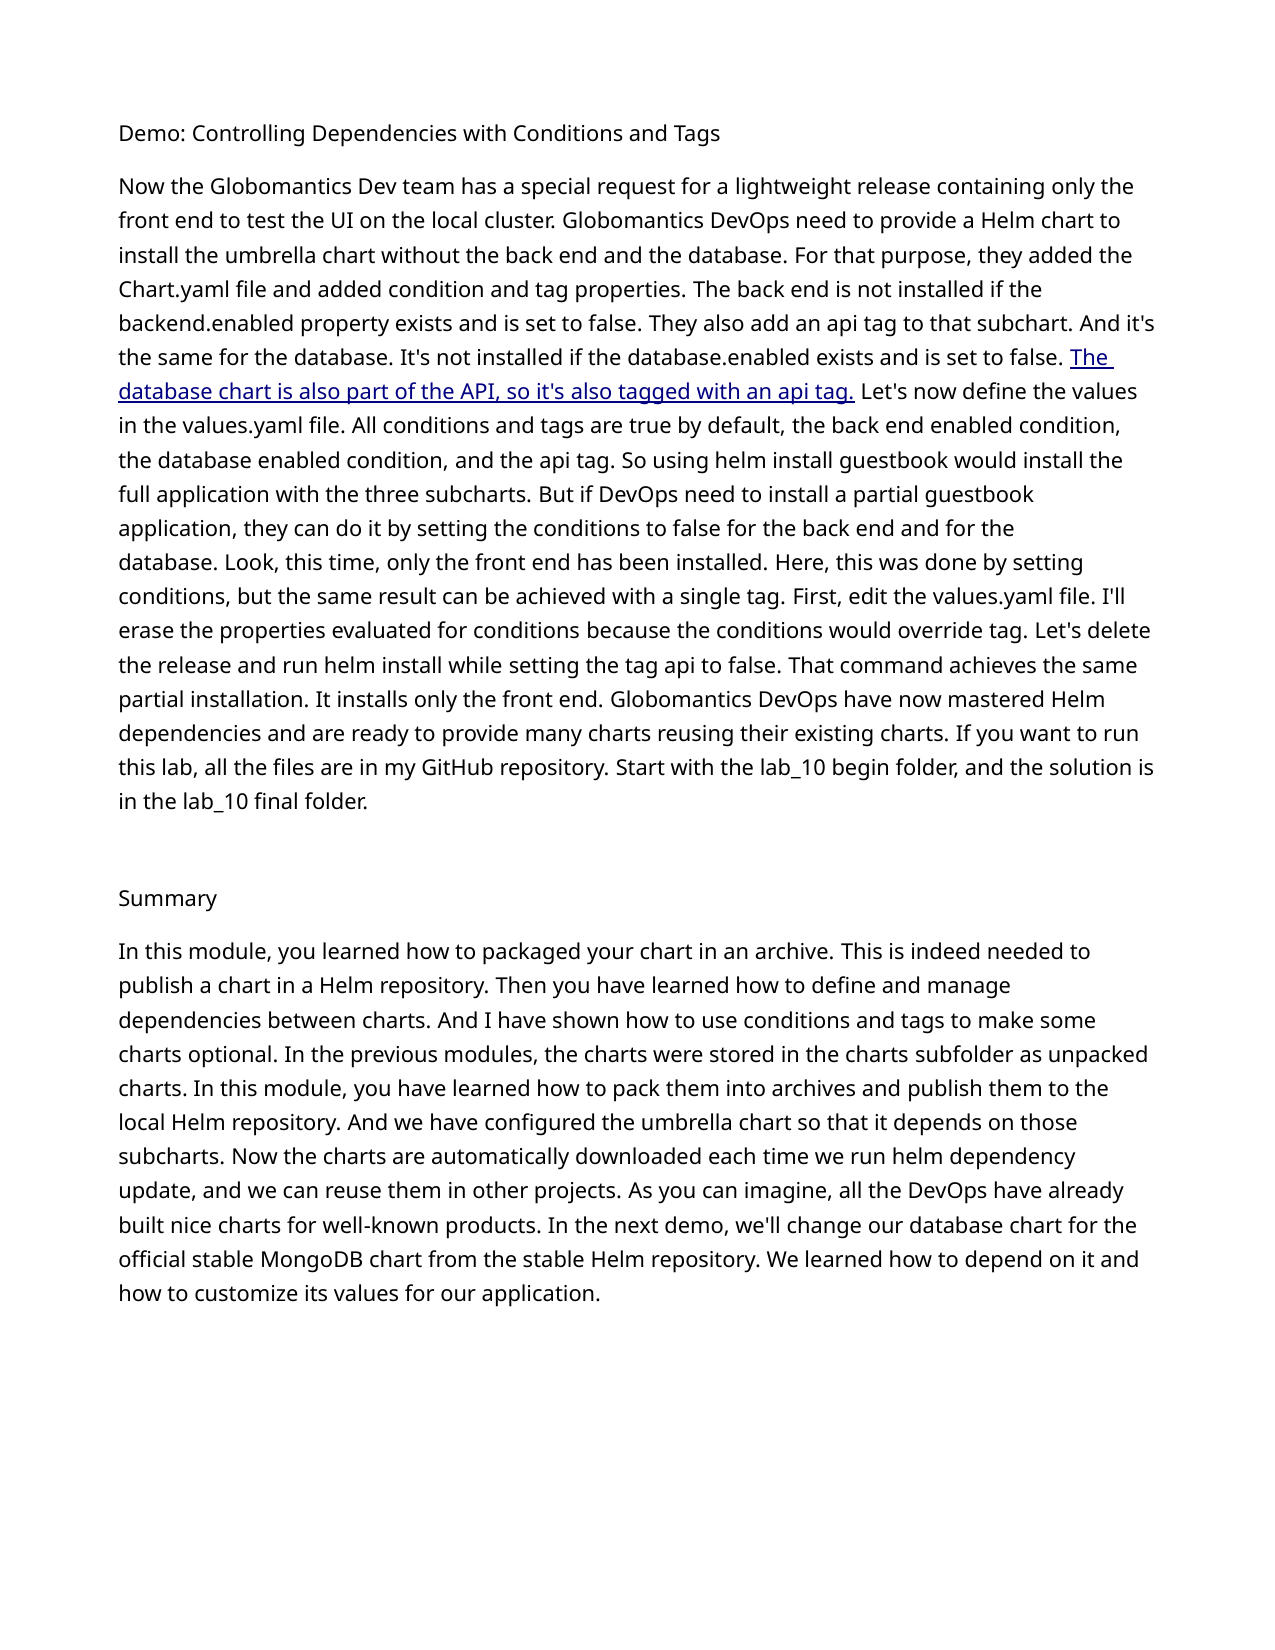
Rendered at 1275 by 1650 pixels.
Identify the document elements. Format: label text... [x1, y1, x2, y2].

text Now the Globomantics Dev team has a special request for a lightweight release containing only the front end to test the UI on the local cluster. Globomantics DevOps need to provide a Helm chart to install the umbrella chart without the back end and the database. For that purpose, they added the Chart.yaml file and added condition and tag properties. The back end is not installed if the backend.enabled property exists and is set to false. They also add an api tag to that subchart. And it's the same for the database. It's not installed if the database.enabled exists and is set to false. The database chart is also part of the API, so it's also tagged with an api tag. Let's now define the values in the values.yaml file. All conditions and tags are true by default, the back end enabled condition, the database enabled condition, and the api tag. So using helm install guestbook would install the full application with the three subcharts. But if DevOps need to install a partial guestbook application, they can do it by setting the conditions to false for the back end and for the database. Look, this time, only the front end has been installed. Here, this was done by setting conditions, but the same result can be achieved with a single tag. First, edit the values.yaml file. I'll erase the properties evaluated for conditions because the conditions would override tag. Let's delete the release and run helm install while setting the tag api to false. That command achieves the same partial installation. It installs only the front end. Globomantics DevOps have now mastered Helm dependencies and are ready to provide many charts reusing their existing charts. If you want to run this lab, all the files are in my GitHub repository. Start with the lab_10 begin folder, and the solution is in the lab_10 final folder. [118, 171, 1157, 816]
subtitle Summary [118, 883, 1157, 913]
text In this module, you learned how to packaged your chart in an archive. This is indeed needed to publish a chart in a Helm repository. Then you have learned how to define and manage dependencies between charts. And I have shown how to use conditions and tags to make some charts optional. In the previous modules, the charts were stored in the charts subfolder as unpacked charts. In this module, you have learned how to pack them into archives and publish them to the local Helm repository. And we have configured the umbrella chart so that it depends on those subcharts. Now the charts are automatically downloaded each time we run helm dependency update, and we can reuse them in other projects. As you can imagine, all the DevOps have already built nice charts for well‑known products. In the next demo, we'll change our database chart for the official stable MongoDB chart from the stable Helm repository. We learned how to depend on it and how to customize its values for our application. [118, 936, 1157, 1308]
subtitle Demo: Controlling Dependencies with Conditions and Tags [118, 118, 1157, 148]
